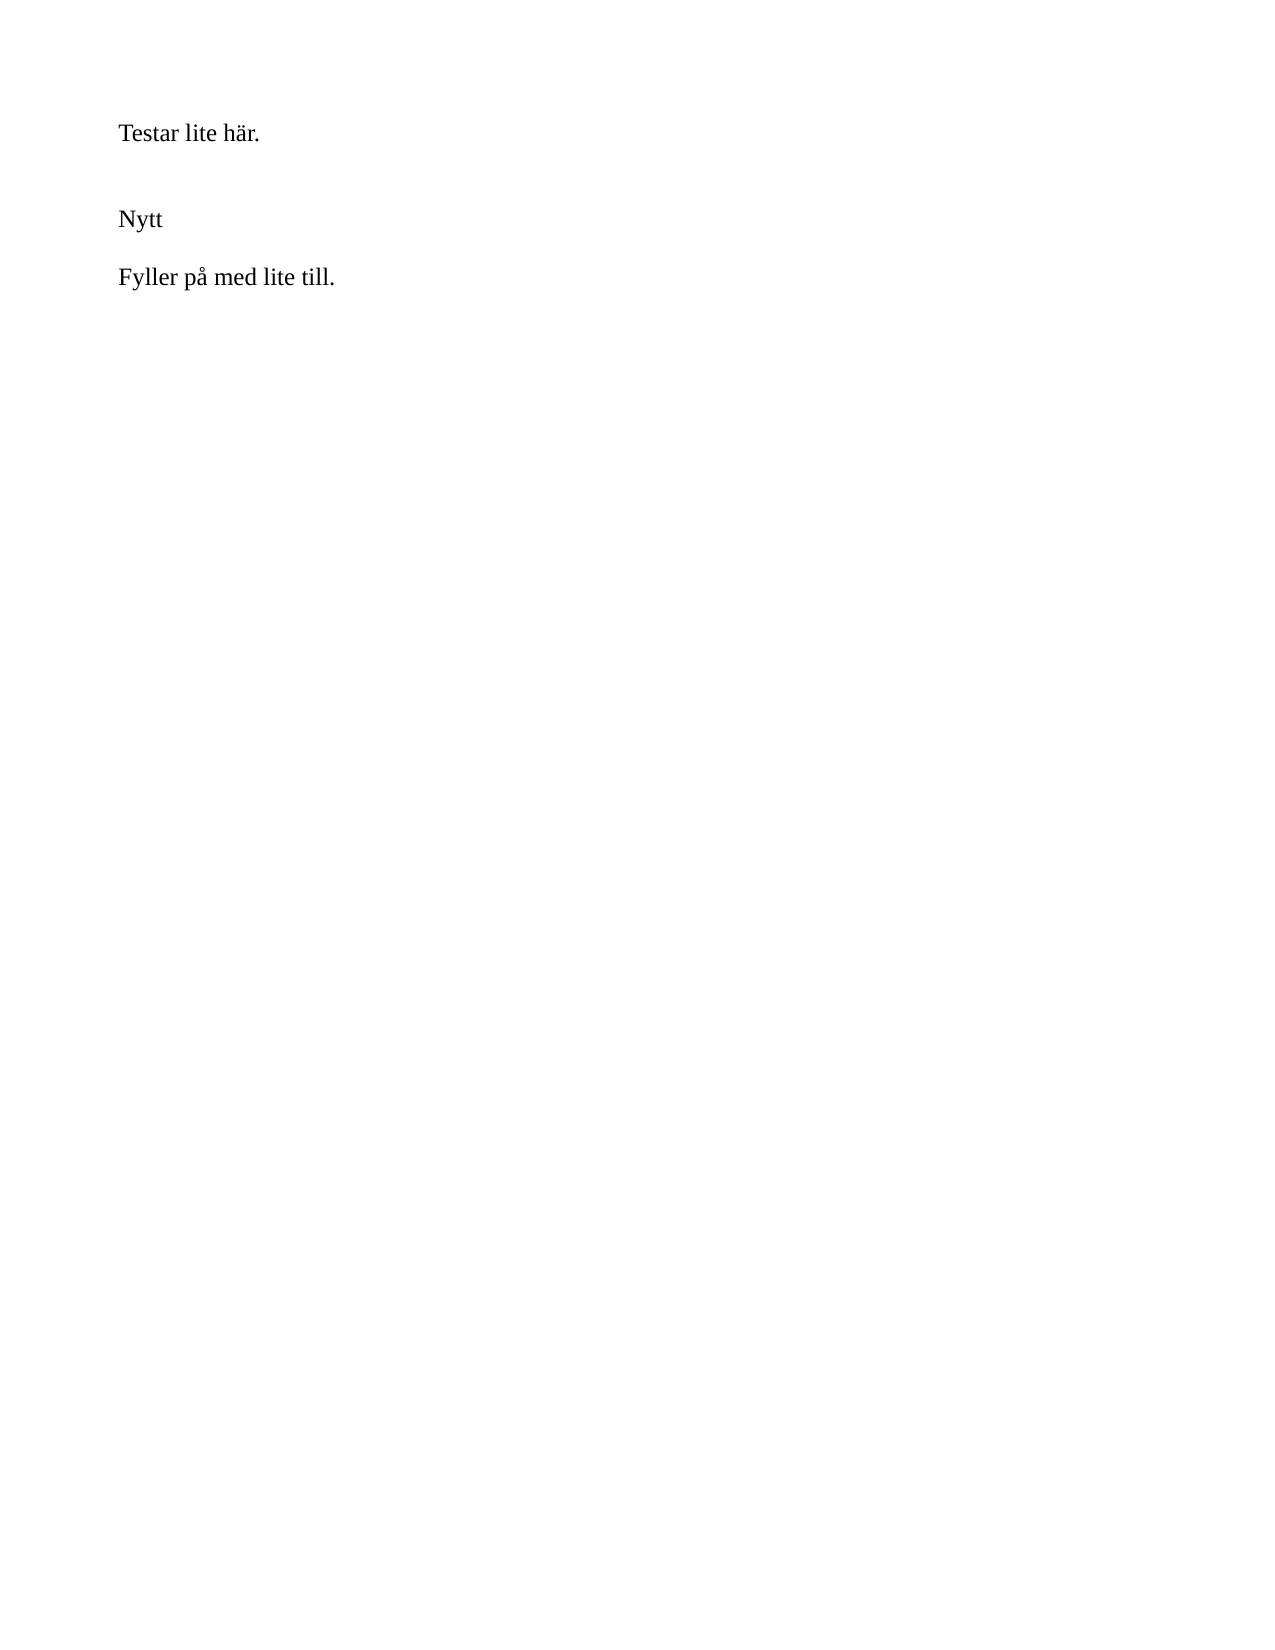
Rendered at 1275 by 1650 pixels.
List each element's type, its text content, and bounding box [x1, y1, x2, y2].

text Fyller på med lite till. [118, 262, 1157, 291]
text Nytt [118, 204, 1157, 233]
text Testar lite här. [118, 118, 1157, 147]
